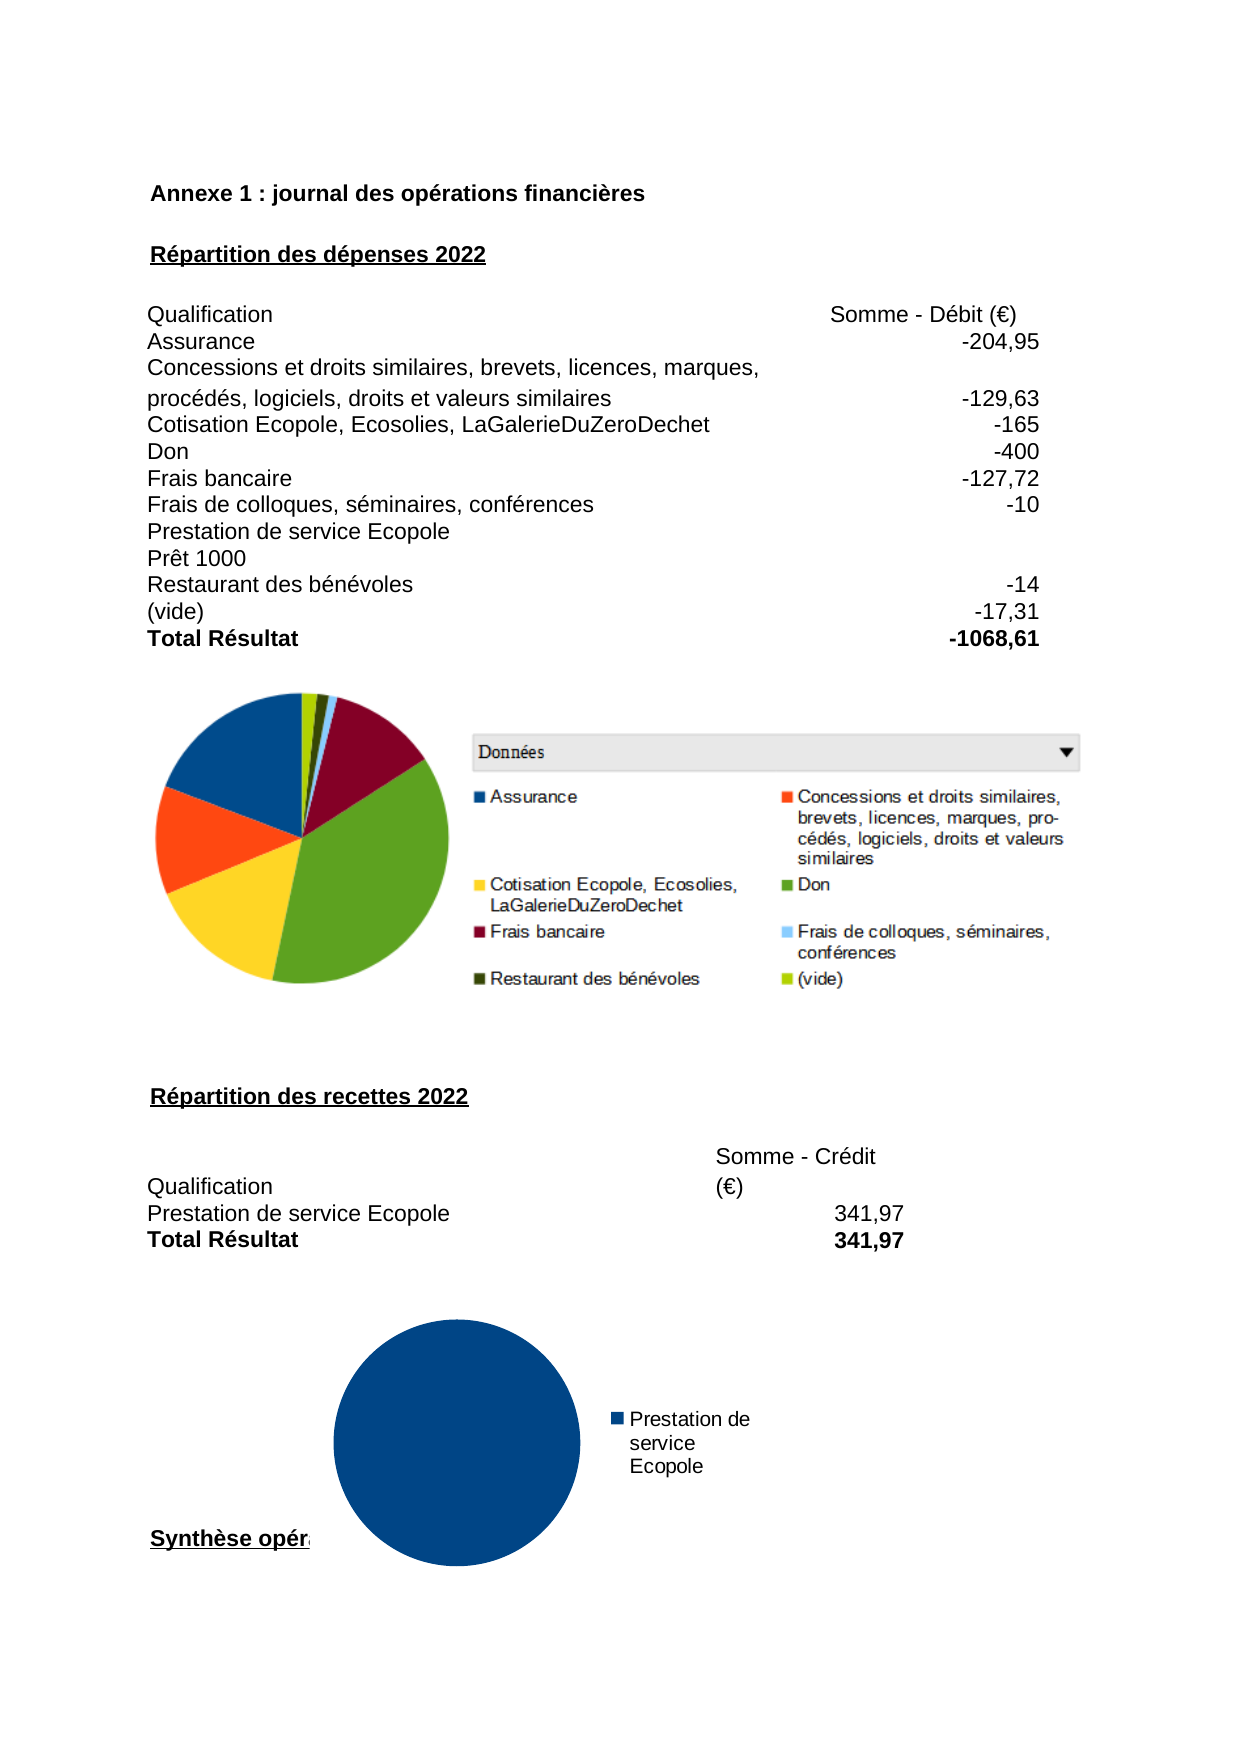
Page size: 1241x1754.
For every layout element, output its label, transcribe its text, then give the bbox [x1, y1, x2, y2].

table_cell -14 [827, 571, 1042, 598]
table_cell -129,63 [827, 354, 1042, 411]
table_cell Prestation de service Ecopole [144, 518, 827, 544]
text Synthèse opérations 2022 [770, 1525, 1090, 1551]
table_cell 341,97 [712, 1226, 907, 1253]
text Répartition des recettes 2022 [150, 1083, 1090, 1109]
table_cell -10 [827, 491, 1042, 518]
table_header Somme - Crédit (€) [712, 1143, 907, 1199]
table_cell Total Résultat [144, 1226, 712, 1253]
table_cell -400 [827, 438, 1042, 464]
table_cell Prêt 1000 [144, 544, 827, 571]
table_header Somme - Débit (€) [827, 301, 1042, 328]
table_cell [827, 518, 1042, 544]
table_cell -204,95 [827, 328, 1042, 354]
table_cell Concessions et droits similaires, brevets, licences, marques, procédés, logiciels, droits et valeurs similaires [144, 354, 827, 411]
table_cell -165 [827, 411, 1042, 438]
picture [150, 681, 1091, 1015]
table_header Qualification [144, 301, 827, 328]
table_cell Cotisation Ecopole, Ecosolies, LaGalerieDuZeroDechet [144, 411, 827, 438]
table_cell -127,72 [827, 464, 1042, 491]
table_header Qualification [144, 1143, 712, 1199]
table_cell 341,97 [712, 1200, 907, 1226]
table_cell Prestation de service Ecopole [144, 1200, 712, 1226]
table_cell Frais bancaire [144, 464, 827, 491]
table_cell Assurance [144, 328, 827, 354]
table_cell Frais de colloques, séminaires, conférences [144, 491, 827, 518]
table_cell Don [144, 438, 827, 464]
table_cell (vide) [144, 598, 827, 624]
table_cell [827, 544, 1042, 571]
table_cell Restaurant des bénévoles [144, 571, 827, 598]
text Répartition des dépenses 2022 [150, 241, 1090, 267]
text Synthèse opérations 2022 [150, 1525, 309, 1548]
text Annexe 1 : journal des opérations financières [150, 180, 1090, 207]
table_cell Total Résultat [144, 624, 827, 651]
table_cell -1068,61 [827, 624, 1042, 651]
table_cell -17,31 [827, 598, 1042, 624]
